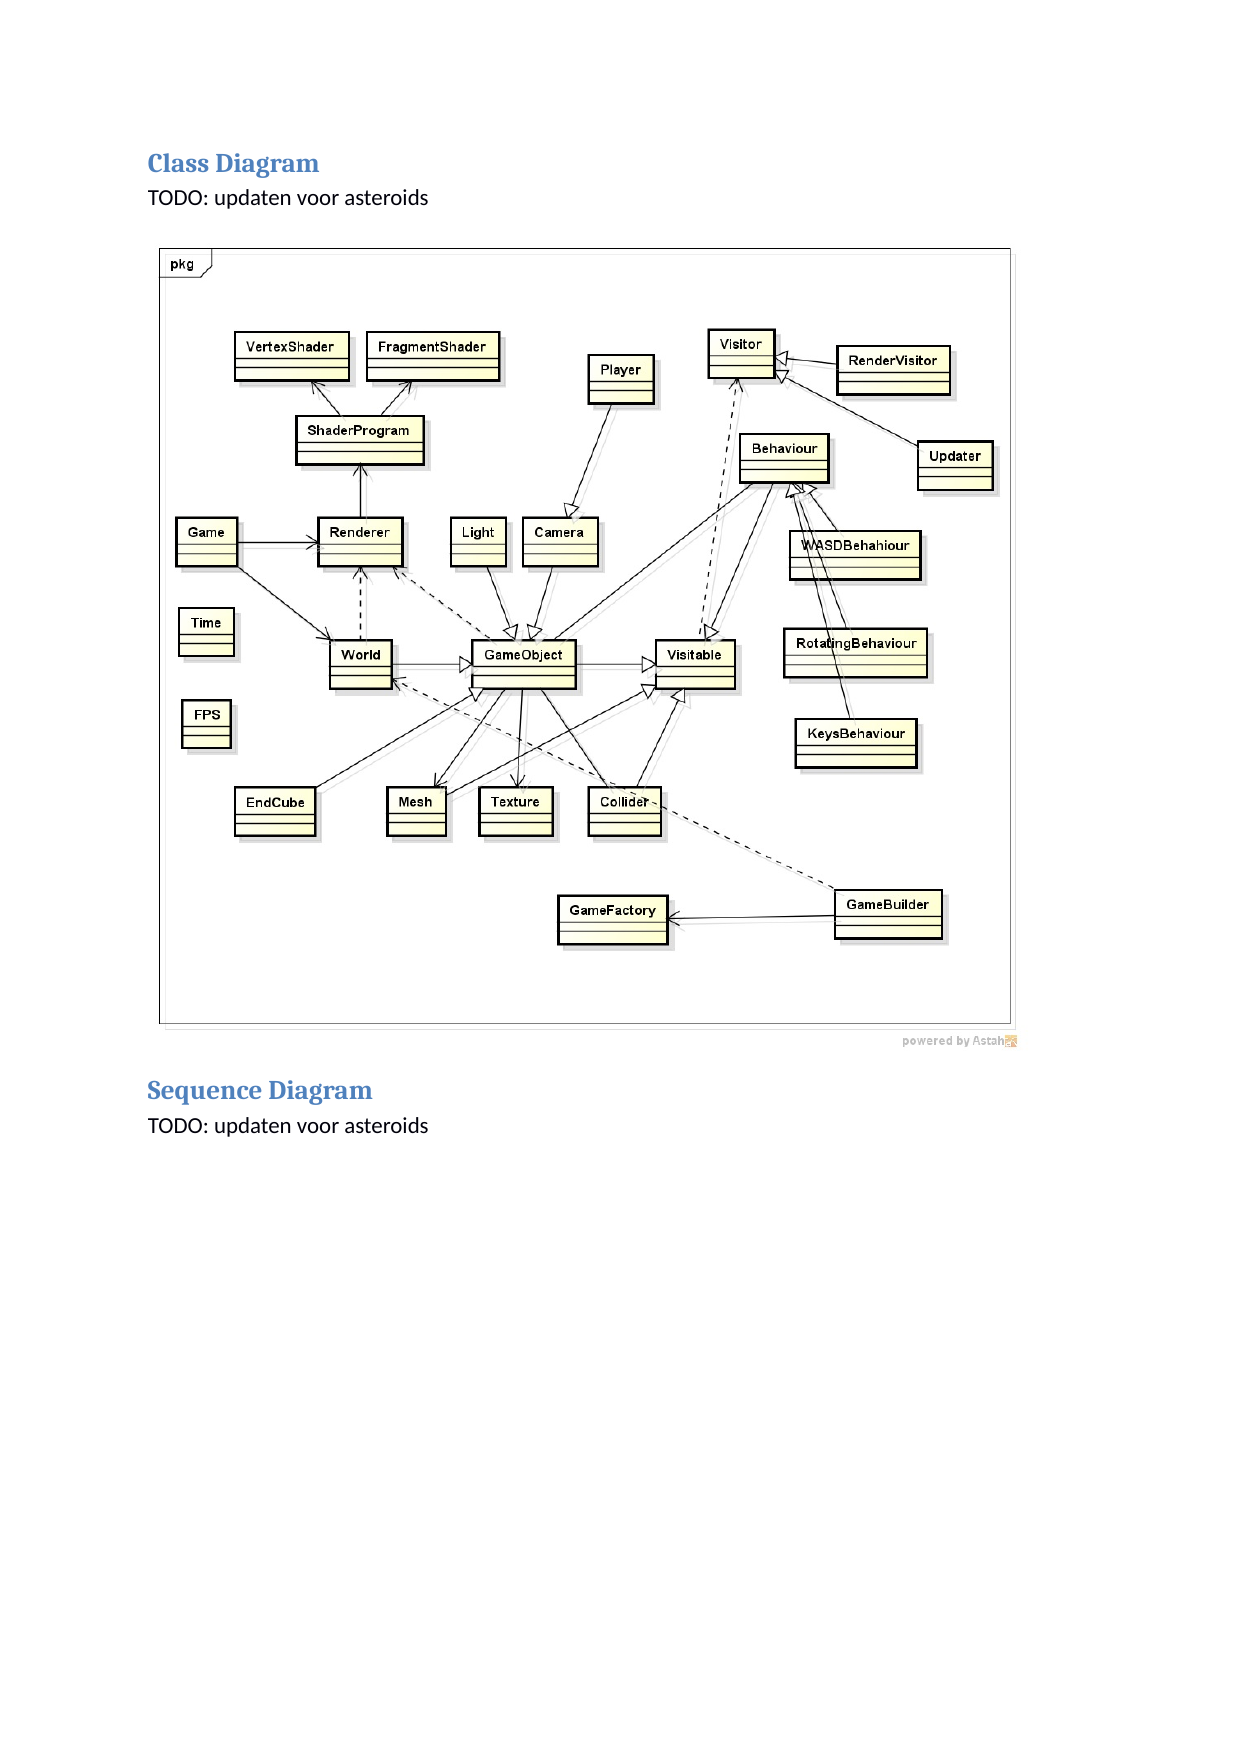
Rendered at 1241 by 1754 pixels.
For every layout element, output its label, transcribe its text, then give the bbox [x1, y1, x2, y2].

subtitle Sequence Diagram [148, 1075, 1093, 1106]
picture [147, 236, 1093, 1051]
text TODO: updaten voor asteroids [148, 1111, 1093, 1139]
subtitle Class Diagram [148, 148, 1093, 179]
text TODO: updaten voor asteroids [148, 183, 1093, 211]
